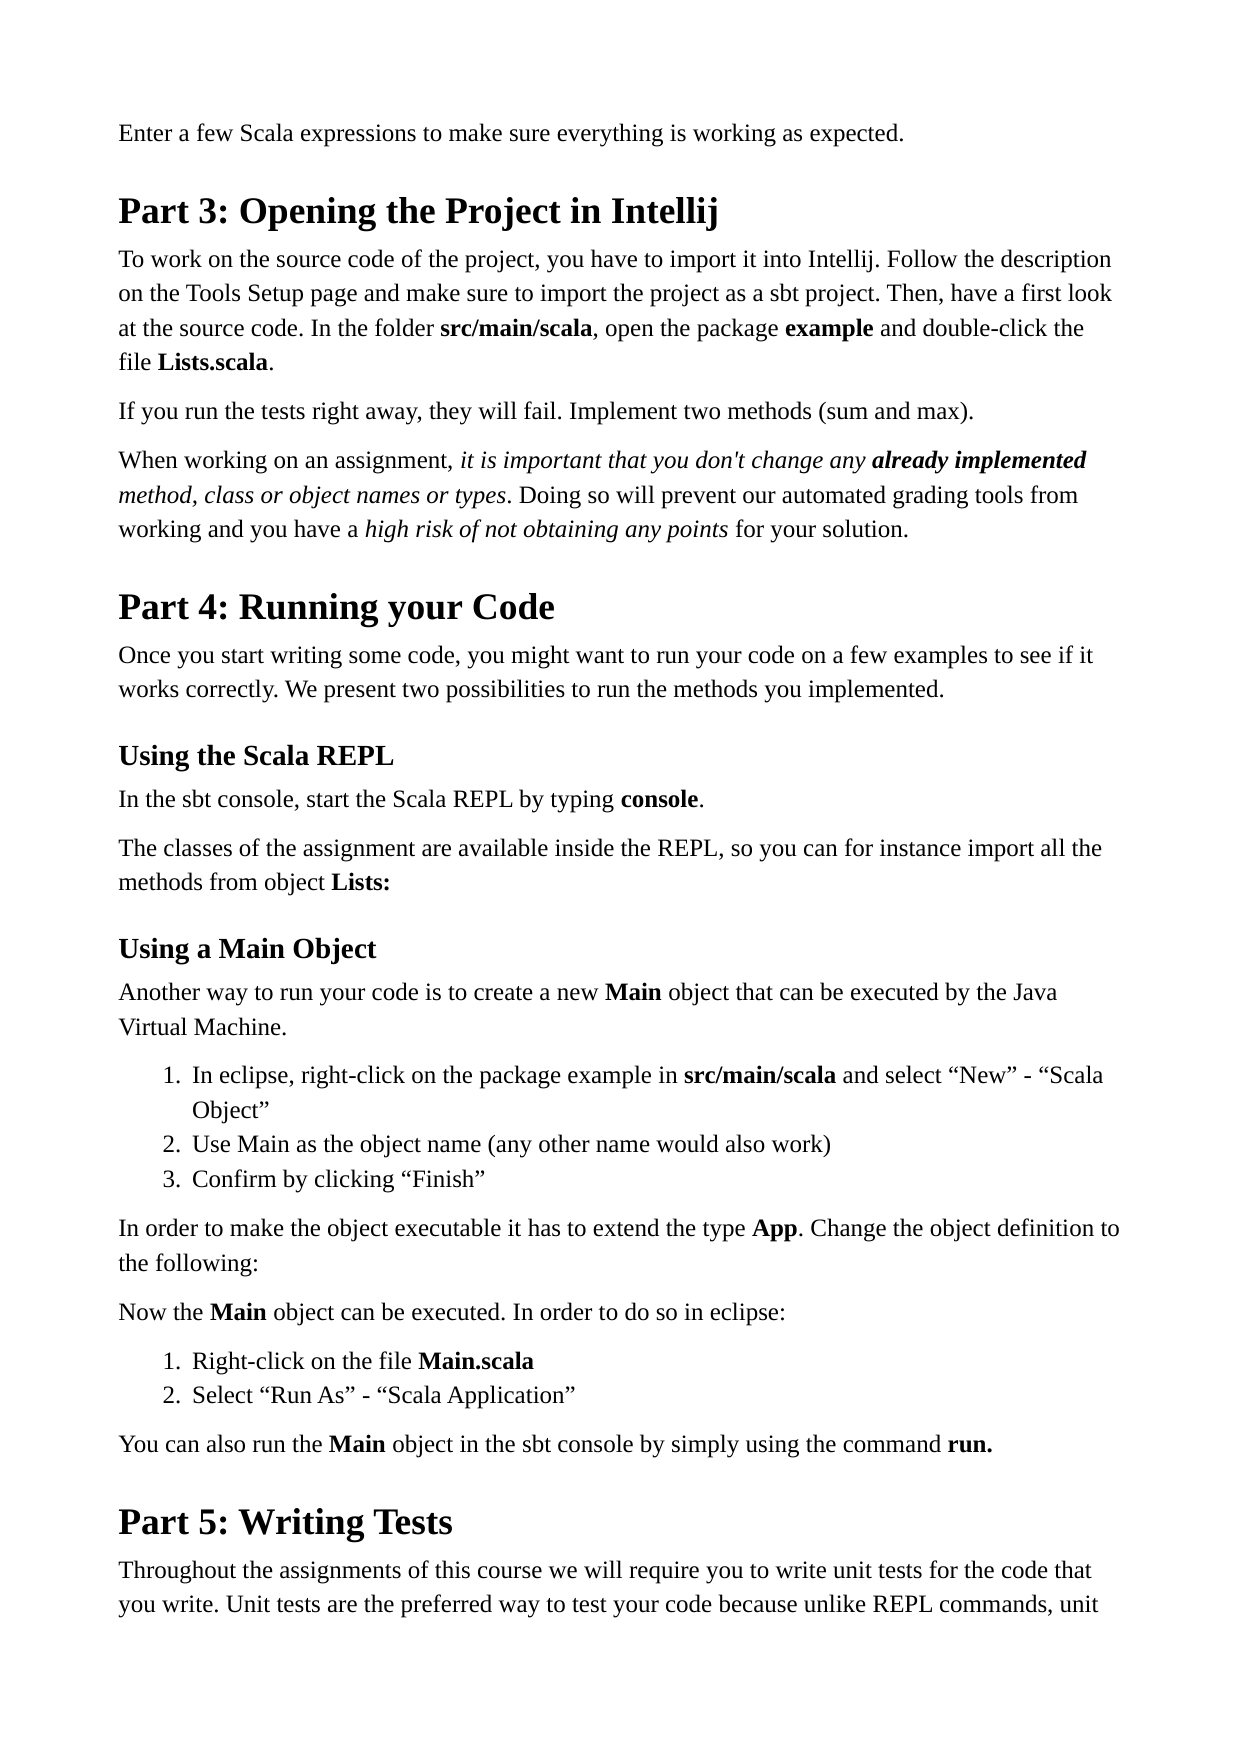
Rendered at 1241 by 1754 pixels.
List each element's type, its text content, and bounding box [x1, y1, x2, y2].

list Right-click on the file Main.scala [162, 1346, 1122, 1374]
list In eclipse, right-click on the package example in src/main/scala and select “New” - “Scala Object” [162, 1061, 1122, 1124]
subtitle Using a Main Object [118, 931, 1122, 964]
list Select “Run As” - “Scala Application” [162, 1380, 1122, 1409]
subtitle Part 4: Running your Code [118, 584, 1122, 627]
subtitle Part 3: Opening the Project in Intellij [118, 188, 1122, 231]
list Use Main as the object name (any other name would also work) [162, 1129, 1122, 1158]
text The classes of the assignment are available inside the REPL, so you can for instance import all the methods from object Lists: [118, 833, 1122, 896]
text Now the Main object can be executed. In order to do so in eclipse: [118, 1297, 1122, 1325]
list Confirm by clicking “Finish” [162, 1164, 1122, 1193]
text In the sbt console, start the Scala REPL by typing console. [118, 784, 1122, 813]
text Another way to run your code is to create a new Main object that can be executed by the Java Virtual Machine. [118, 977, 1122, 1040]
text If you run the tests right away, they will fail. Implement two methods (sum and max). [118, 396, 1122, 425]
text Throughout the assignments of this course we will require you to write unit tests for the code that you write. Unit tests are the preferred way to test your code because unlike REPL commands, unit [118, 1555, 1122, 1618]
text Enter a few Scala expressions to make sure everything is working as expected. [118, 118, 1122, 147]
text In order to make the object executable it has to extend the type App. Change the object definition to the following: [118, 1213, 1122, 1276]
text When working on an assignment, it is important that you don't change any already implemented method, class or object names or types. Doing so will prevent our automated grading tools from working and you have a high risk of not obtaining any points for your solution. [118, 445, 1122, 543]
text To work on the source code of the project, you have to import it into Intellij. Follow the description on the Tools Setup page and make sure to import the project as a sbt project. Then, have a first look at the source code. In the folder src/main/scala, open the package example and double-click the file Lists.scala. [118, 244, 1122, 376]
text Once you start writing some code, you might want to run your code on a few examples to see if it works correctly. We present two possibilities to run the methods you implemented. [118, 640, 1122, 703]
subtitle Part 5: Writing Tests [118, 1499, 1122, 1542]
subtitle Using the Scala REPL [118, 738, 1122, 771]
text You can also run the Main object in the sbt console by simply using the command run. [118, 1429, 1122, 1458]
